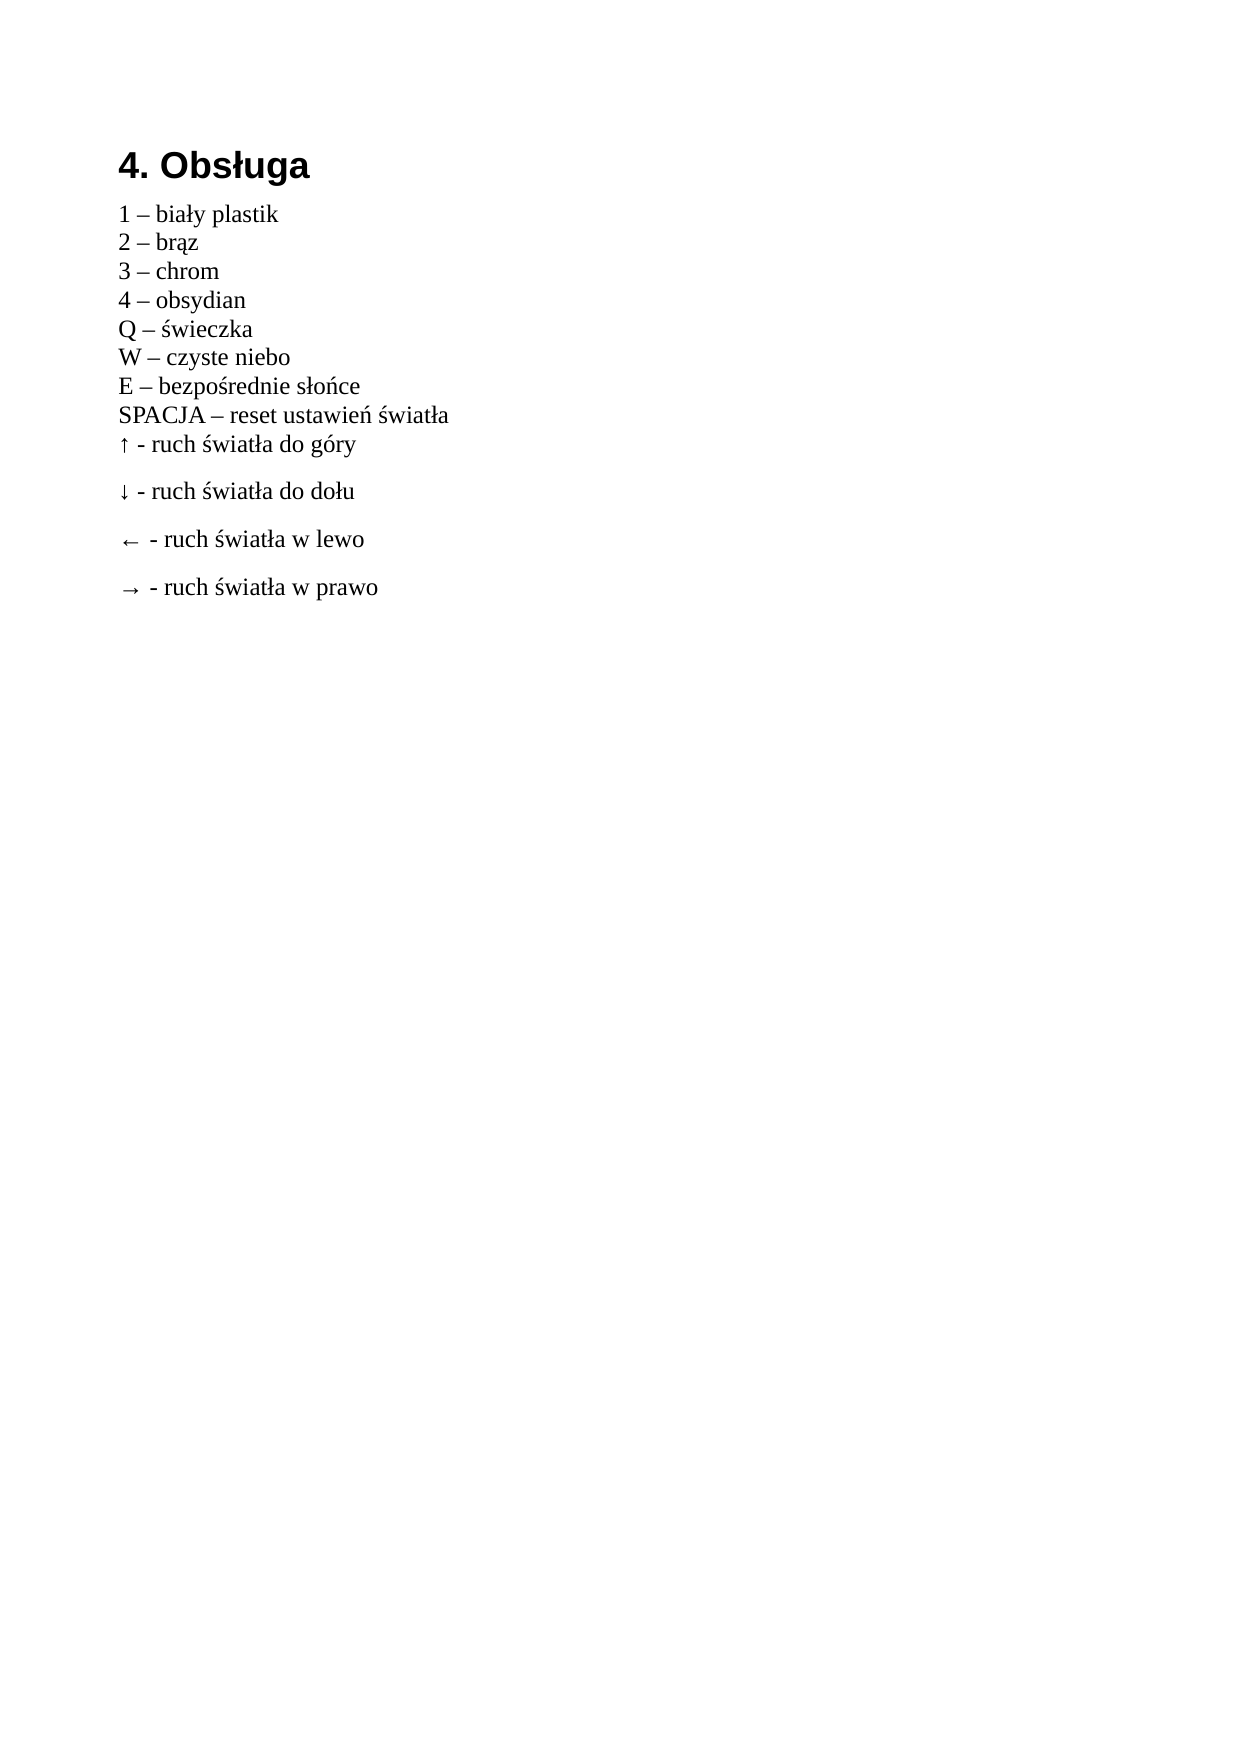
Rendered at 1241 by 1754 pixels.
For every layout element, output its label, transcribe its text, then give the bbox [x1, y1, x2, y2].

text SPACJA – reset ustawień światła [118, 400, 1122, 429]
text 4 – obsydian [118, 285, 1122, 314]
text Q – świeczka [118, 314, 1122, 342]
text 3 – chrom [118, 256, 1122, 285]
text 2 – brąz [118, 227, 1122, 256]
text E – bezpośrednie słońce [118, 371, 1122, 400]
text 1 – biały plastik [118, 199, 1122, 227]
subtitle 4. Obsługa [118, 143, 1122, 186]
text → - ruch światła w prawo [118, 572, 1122, 600]
text ← - ruch światła w lewo [118, 524, 1122, 553]
text ↓ - ruch światła do dołu [118, 476, 1122, 505]
text ↑ - ruch światła do góry [118, 429, 1122, 457]
text W – czyste niebo [118, 342, 1122, 371]
